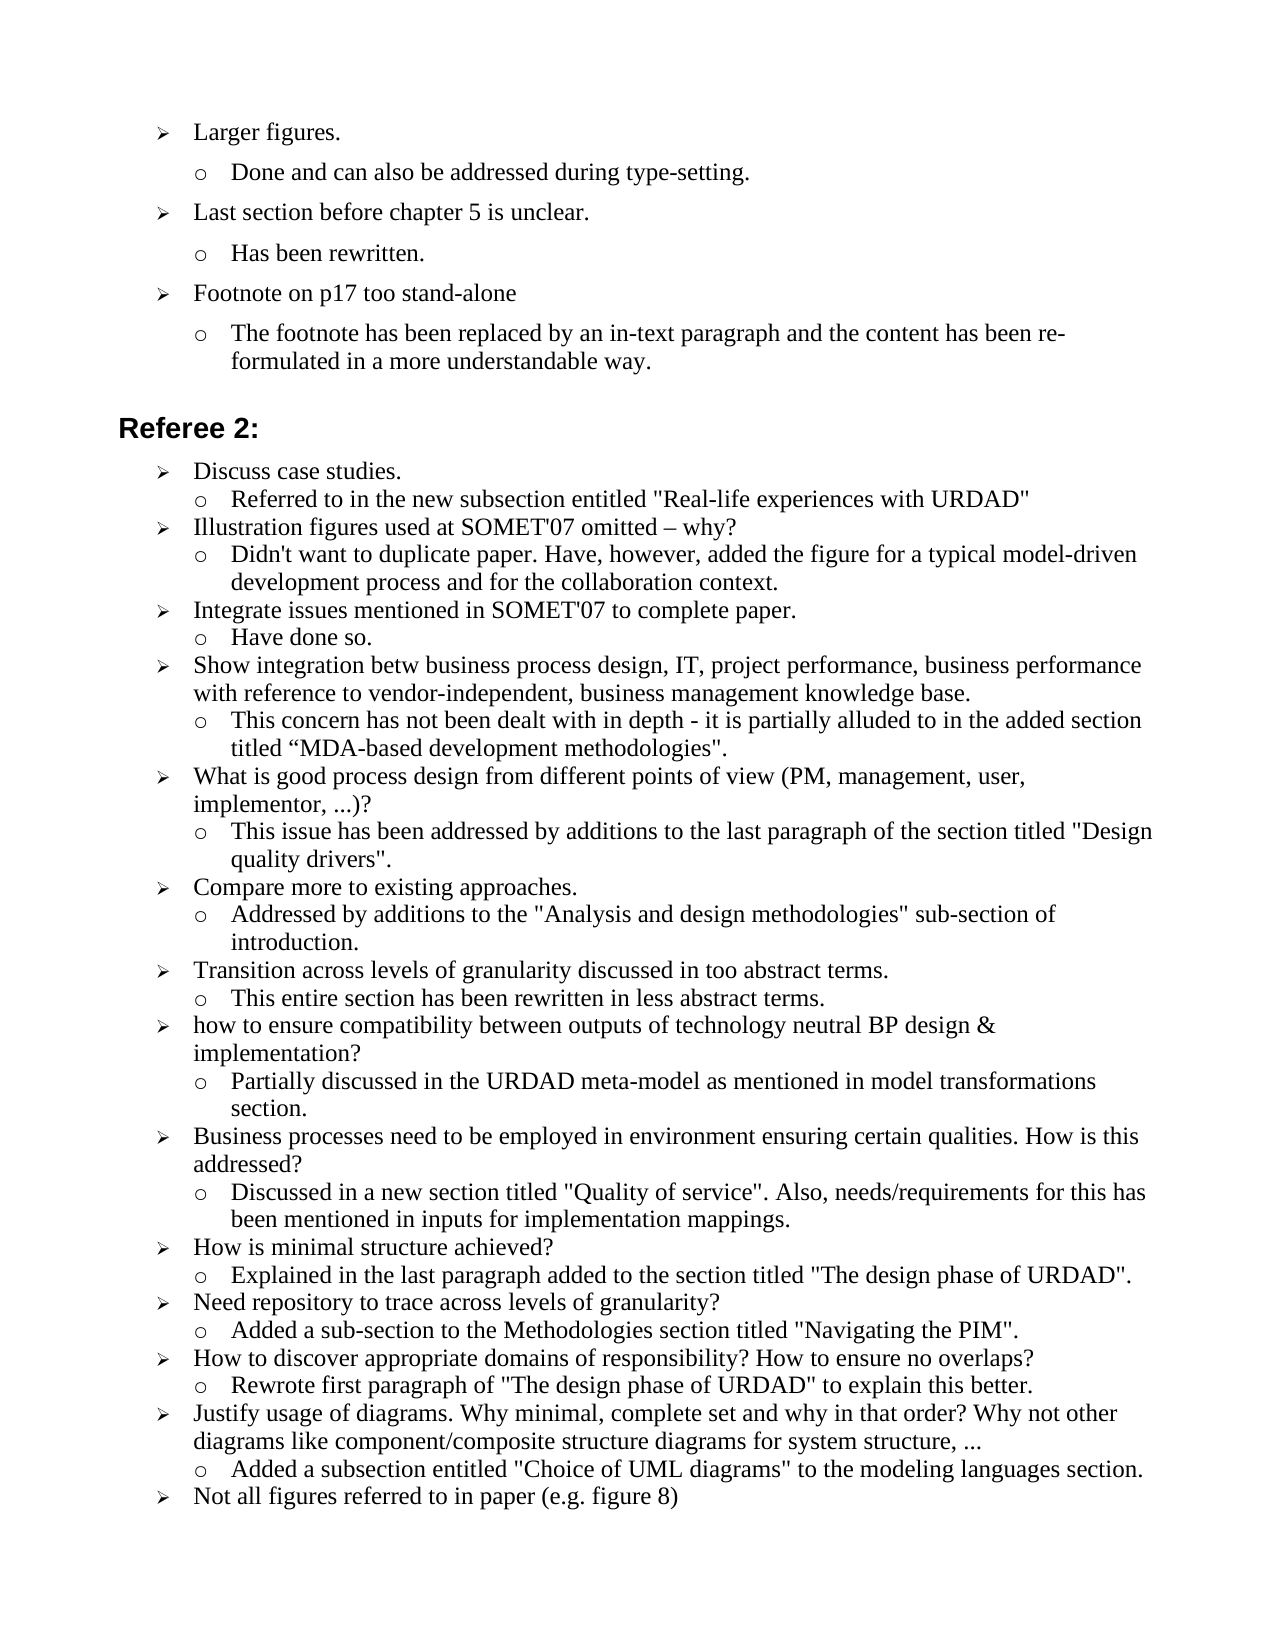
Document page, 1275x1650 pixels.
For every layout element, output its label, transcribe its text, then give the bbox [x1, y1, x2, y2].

list Partially discussed in the URDAD meta-model as mentioned in model transformations section. [193, 1067, 1157, 1122]
list Addressed by additions to the "Analysis and design methodologies" sub-section of introduction. [193, 901, 1157, 956]
list Larger figures. [156, 118, 1157, 146]
list Referred to in the new subsection entitled "Real-life experiences with URDAD" [193, 485, 1157, 513]
list Need repository to trace across levels of granularity? [156, 1288, 1157, 1316]
list Footnote on p17 too stand-alone [156, 279, 1157, 307]
list How is minimal structure achieved? [156, 1233, 1157, 1261]
list Business processes need to be employed in environment ensuring certain qualities. How is this addressed? [156, 1122, 1157, 1178]
list Added a subsection entitled "Choice of UML diagrams" to the modeling languages section. [193, 1455, 1157, 1482]
list Compare more to existing approaches. [156, 873, 1157, 901]
list Added a sub-section to the Methodologies section titled "Navigating the PIM". [193, 1316, 1157, 1344]
list Last section before chapter 5 is unclear. [156, 198, 1157, 226]
list how to ensure compatibility between outputs of technology neutral BP design & implementation? [156, 1011, 1157, 1067]
subtitle Referee 2: [118, 412, 1157, 445]
list Not all figures referred to in paper (e.g. figure 8) [156, 1482, 1157, 1510]
list This issue has been addressed by additions to the last paragraph of the section titled "Design quality drivers". [193, 817, 1157, 873]
list Integrate issues mentioned in SOMET'07 to complete paper. [156, 596, 1157, 623]
list Justify usage of diagrams. Why minimal, complete set and why in that order? Why not other diagrams like component/composite structure diagrams for system structure, ... [156, 1399, 1157, 1455]
list Explained in the last paragraph added to the section titled "The design phase of URDAD". [193, 1261, 1157, 1288]
list What is good process design from different points of view (PM, management, user, implementor, ...)? [156, 762, 1157, 817]
list Done and can also be addressed during type-setting. [193, 158, 1157, 186]
list How to discover appropriate domains of responsibility? How to ensure no overlaps? [156, 1344, 1157, 1372]
list Have done so. [193, 623, 1157, 651]
list Illustration figures used at SOMET'07 omitted – why? [156, 513, 1157, 540]
list Didn't want to duplicate paper. Have, however, added the figure for a typical model-driven development process and for the collaboration context. [193, 540, 1157, 596]
list Has been rewritten. [193, 239, 1157, 266]
list Transition across levels of granularity discussed in too abstract terms. [156, 956, 1157, 984]
list This concern has not been dealt with in depth - it is partially alluded to in the added section titled “MDA-based development methodologies". [193, 707, 1157, 762]
list Rewrote first paragraph of "The design phase of URDAD" to explain this better. [193, 1372, 1157, 1399]
list Discussed in a new section titled "Quality of service". Also, needs/requirements for this has been mentioned in inputs for implementation mappings. [193, 1178, 1157, 1233]
list This entire section has been rewritten in less abstract terms. [193, 984, 1157, 1011]
list Discuss case studies. [156, 457, 1157, 485]
list The footnote has been replaced by an in-text paragraph and the content has been re-formulated in a more understandable way. [193, 319, 1157, 374]
list Show integration betw business process design, IT, project performance, business performance with reference to vendor-independent, business management knowledge base. [156, 651, 1157, 707]
